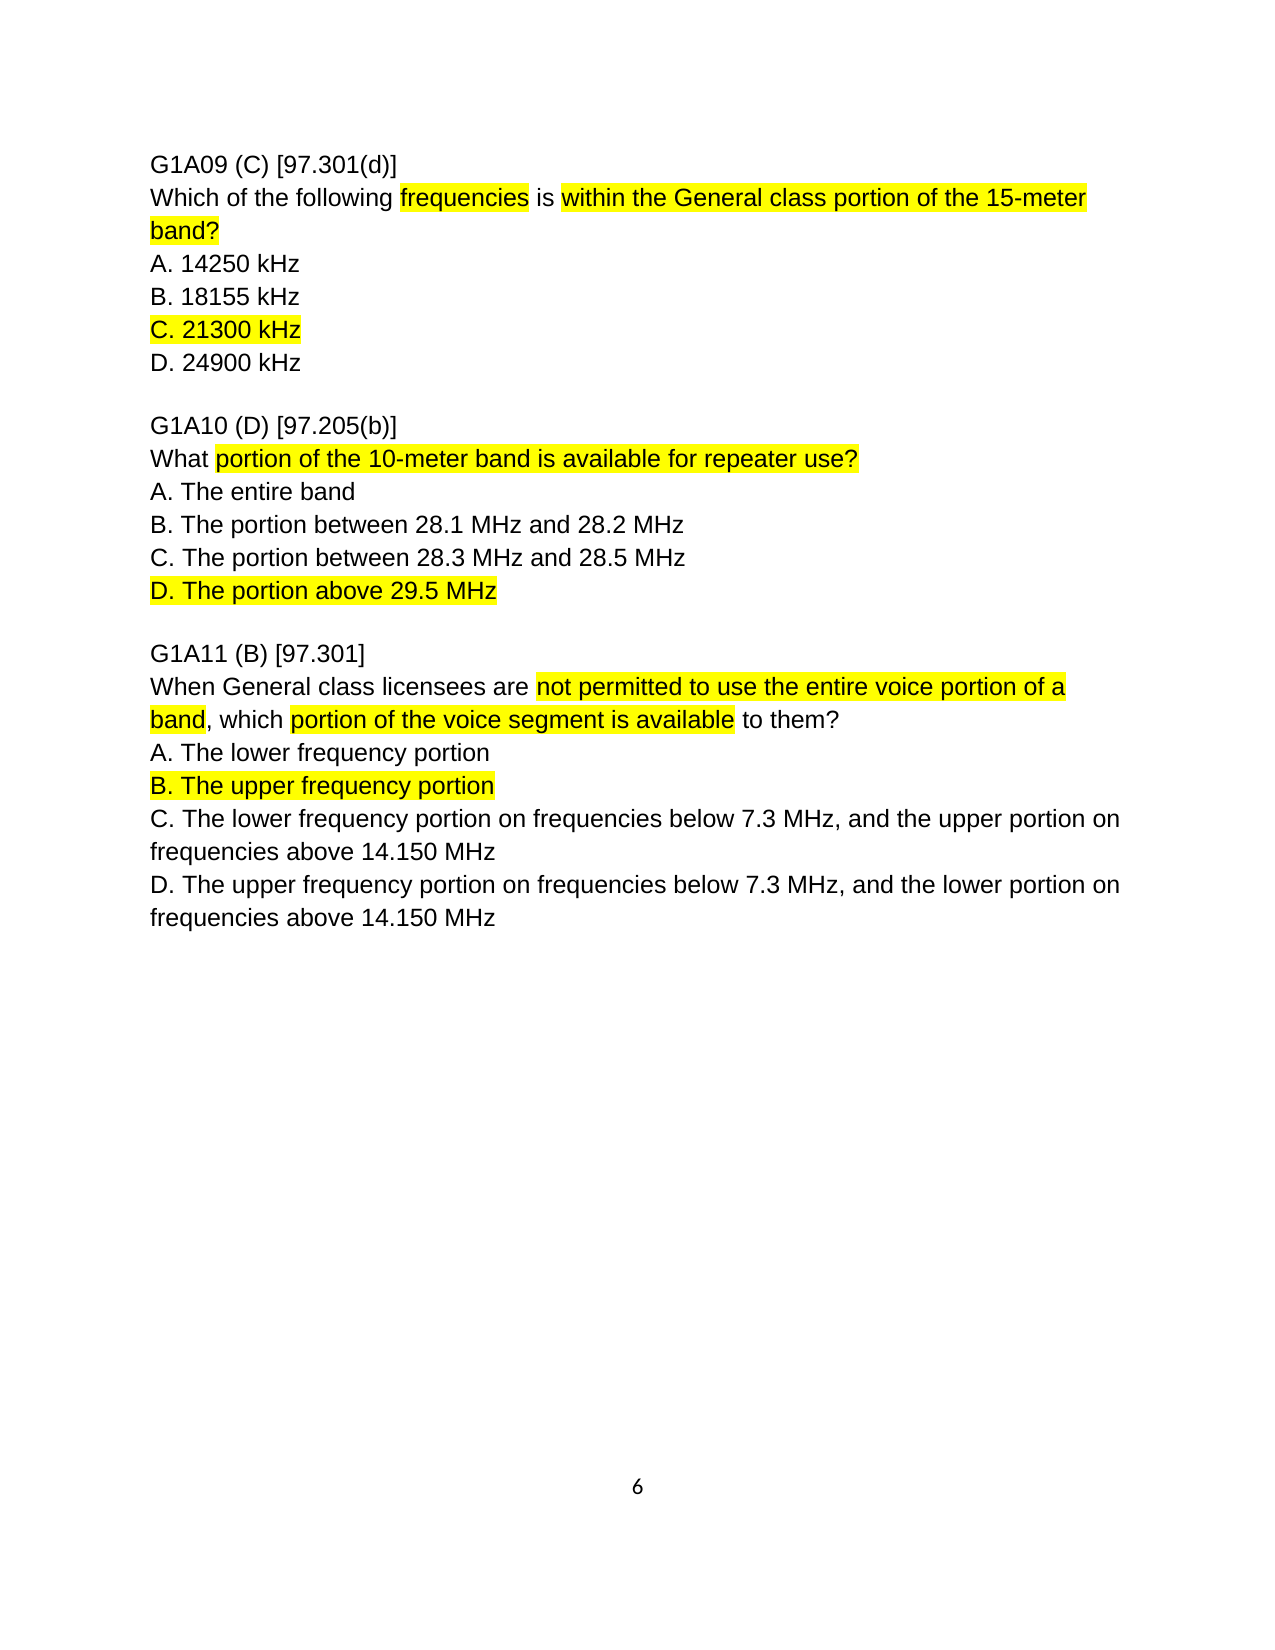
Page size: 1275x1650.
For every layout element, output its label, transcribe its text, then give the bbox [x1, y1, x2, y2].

text G1A09 (C) [97.301(d)] Which of the following frequencies is within the General class portion of the 15-meter band? A. 14250 kHz B. 18155 kHz C. 21300 kHz D. 24900 kHz [150, 150, 1125, 377]
text G1A11 (B) [97.301] When General class licensees are not permitted to use the entire voice portion of a band, which portion of the voice segment is available to them? A. The lower frequency portion B. The upper frequency portion C. The lower frequency portion on frequencies below 7.3 MHz, and the upper portion on frequencies above 14.150 MHz D. The upper frequency portion on frequencies below 7.3 MHz, and the lower portion on frequencies above 14.150 MHz [150, 639, 1125, 932]
text G1A10 (D) [97.205(b)] What portion of the 10-meter band is available for repeater use? A. The entire band B. The portion between 28.1 MHz and 28.2 MHz C. The portion between 28.3 MHz and 28.5 MHz D. The portion above 29.5 MHz [150, 411, 1125, 605]
